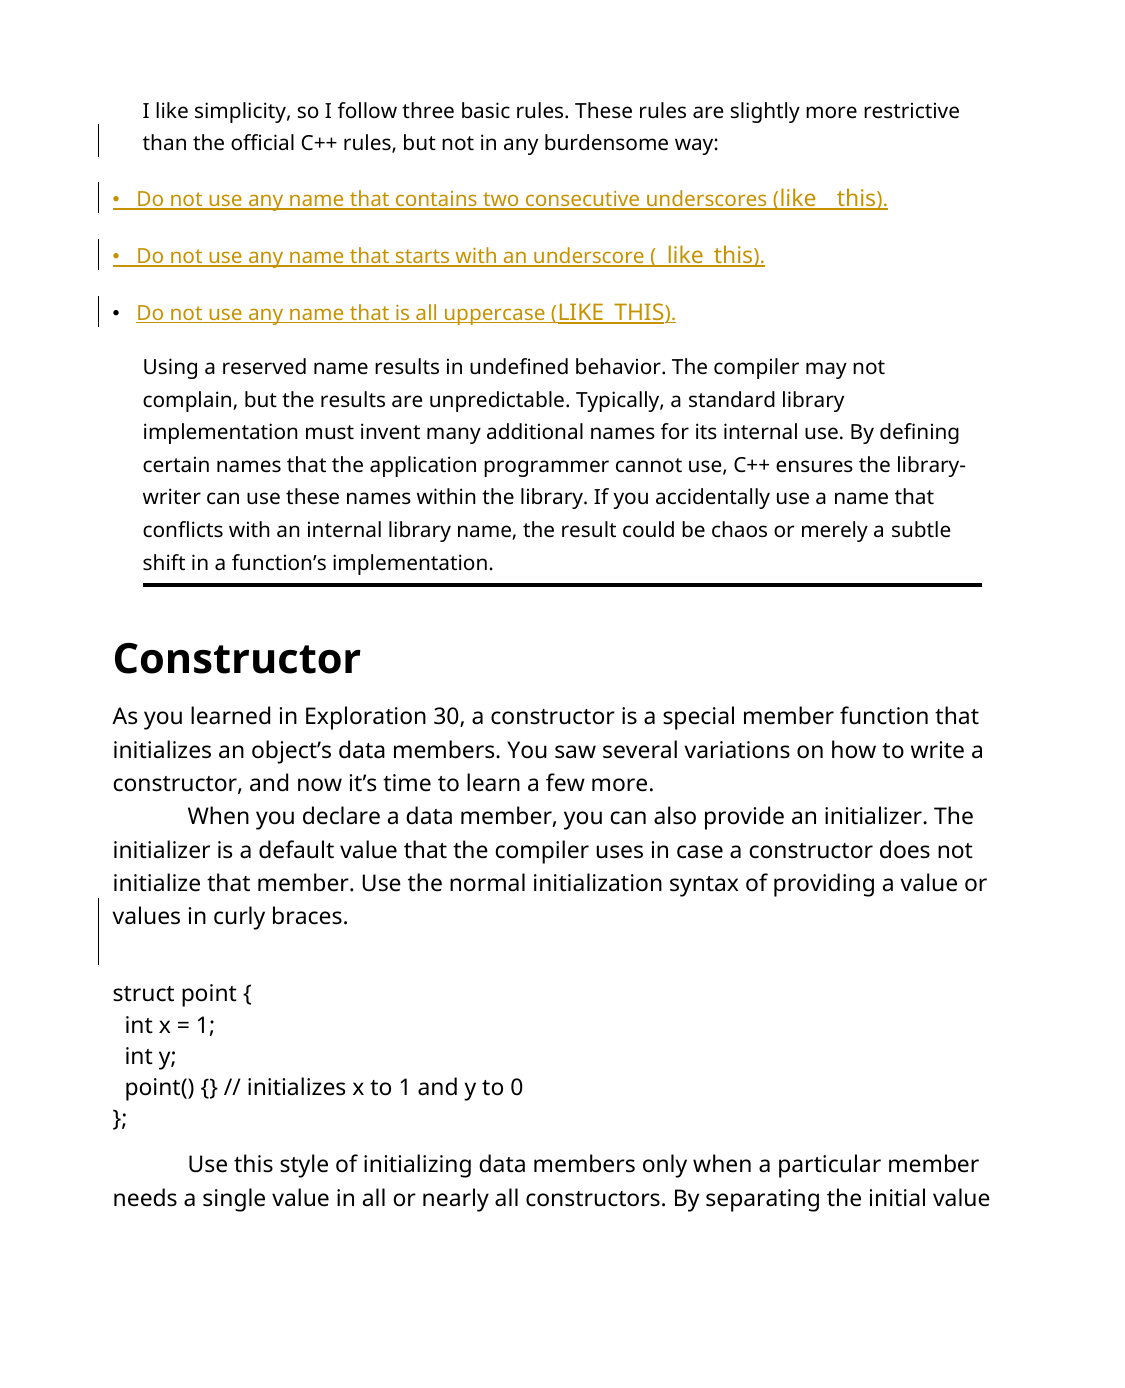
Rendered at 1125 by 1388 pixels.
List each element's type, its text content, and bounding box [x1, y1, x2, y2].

text int x = 1; [112, 1009, 1012, 1040]
list Do not use any name that contains two consecutive underscores (like__this). [112, 182, 1012, 213]
text When you declare a data member, you can also provide an initializer. The initializer is a default value that the compiler uses in case a constructor does not initialize that member. Use the normal initialization syntax of providing a value or values in curly braces. [112, 798, 1012, 932]
subtitle Constructor [112, 629, 1012, 686]
text struct point { [112, 977, 1012, 1009]
text Use this style of initializing data members only when a particular member needs a single value in all or nearly all constructors. By separating the initial value [112, 1146, 1012, 1213]
text I like simplicity, so I follow three basic rules. These rules are slightly more restrictive than the official C++ rules, but not in any burdensome way: [142, 96, 982, 157]
list Do not use any name that starts with an underscore (_like_this). [112, 239, 1012, 270]
text point() {} // initializes x to 1 and y to 0 [112, 1071, 1012, 1102]
text As you learned in Exploration 30, a constructor is a special member function that initializes an object’s data members. You saw several variations on how to write a constructor, and now it’s time to learn a few more. [112, 698, 1012, 798]
list Do not use any name that is all uppercase (LIKE_THIS). [112, 296, 1012, 327]
text int y; [112, 1040, 1012, 1071]
text Using a reserved name results in undefined behavior. The compiler may not complain, but the results are unpredictable. Typically, a standard library implementation must invent many additional names for its internal use. By defining certain names that the application programmer cannot use, C++ ensures the library-writer can use these names within the library. If you accidentally use a name that conflicts with an internal library name, the result could be chaos or merely a subtle shift in a function’s implementation. [142, 352, 982, 587]
text }; [112, 1102, 1012, 1134]
